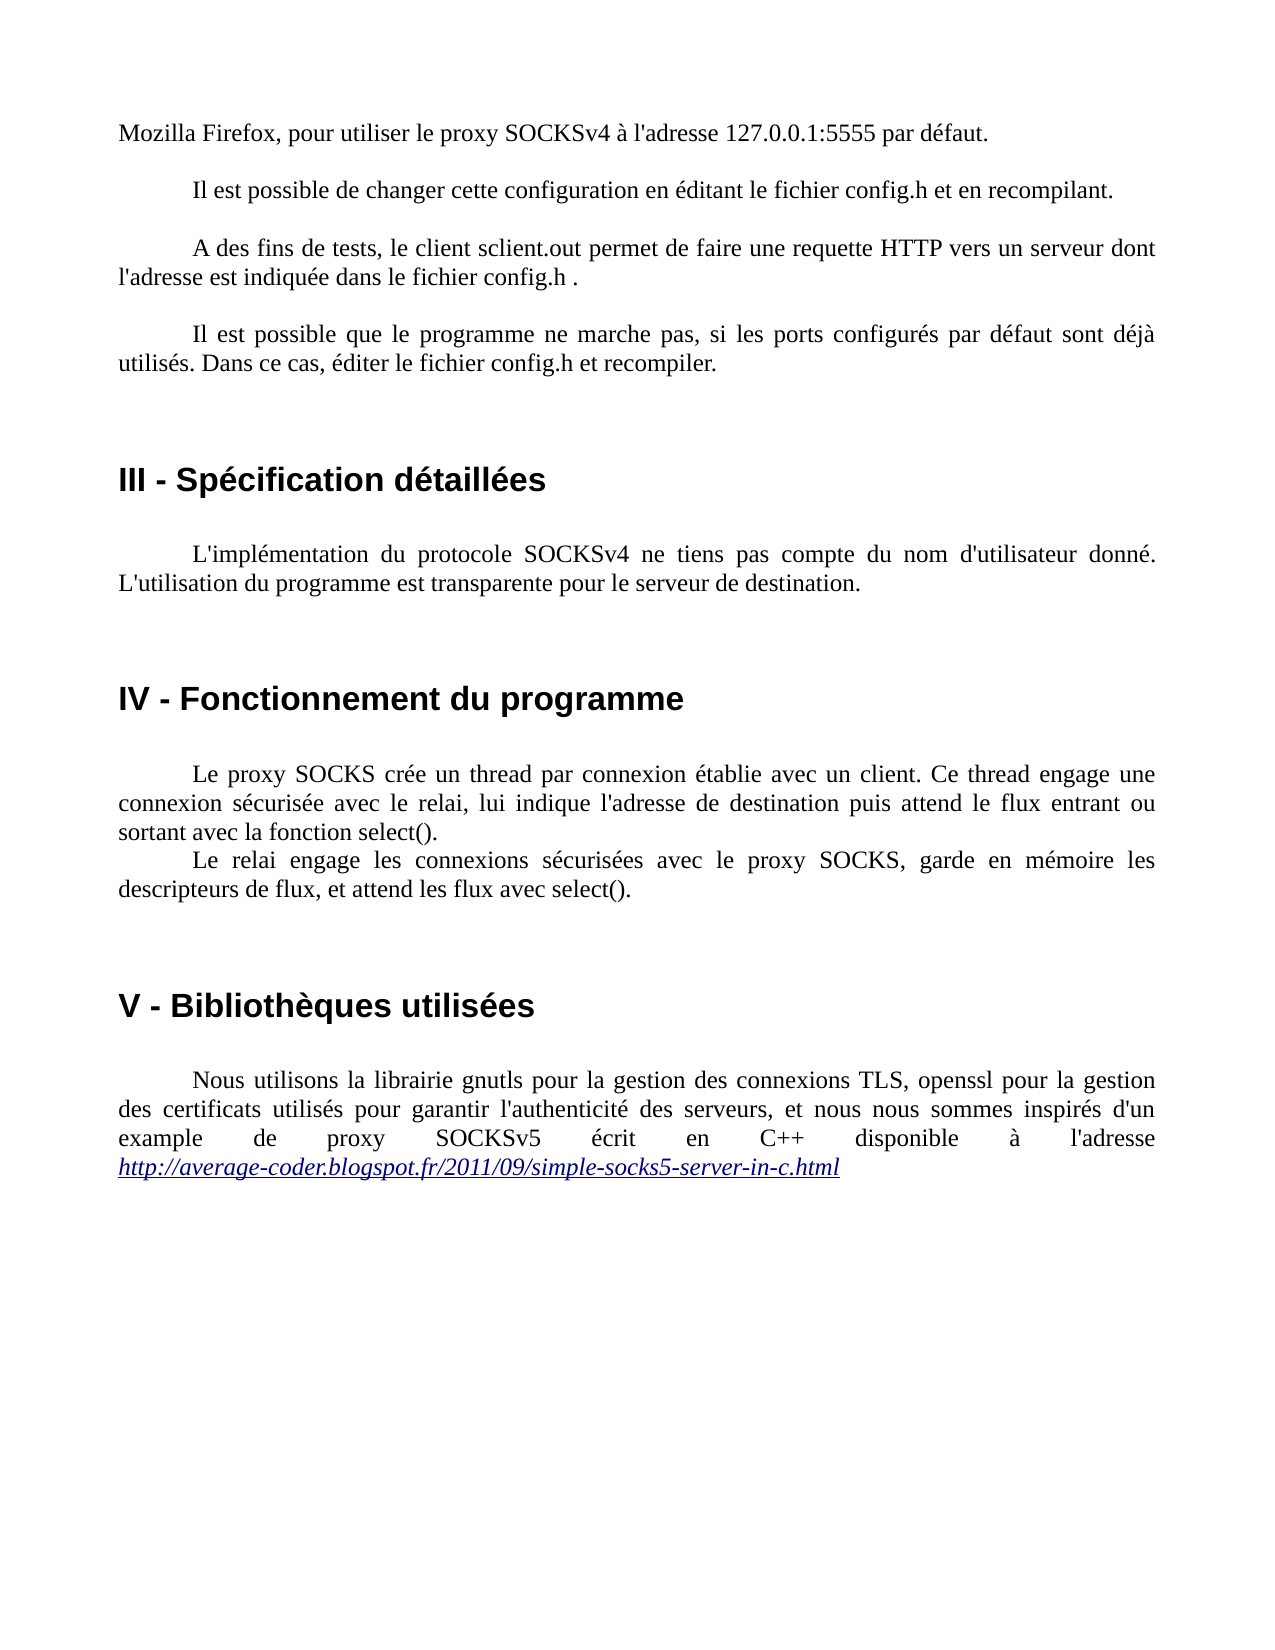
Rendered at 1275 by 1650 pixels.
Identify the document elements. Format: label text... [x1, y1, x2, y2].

text Nous utilisons la librairie gnutls pour la gestion des connexions TLS, openssl pour la gestion des certificats utilisés pour garantir l'authenticité des serveurs, et nous nous sommes inspirés d'un example de proxy SOCKSv5 écrit en C++ disponible à l'adresse http://average-coder.blogspot.fr/2011/09/simple-socks5-server-in-c.html [118, 1065, 1157, 1180]
text L'implémentation du protocole SOCKSv4 ne tiens pas compte du nom d'utilisateur donné. L'utilisation du programme est transparente pour le serveur de destination. [118, 539, 1157, 597]
text Le proxy SOCKS crée un thread par connexion établie avec un client. Ce thread engage une connexion sécurisée avec le relai, lui indique l'adresse de destination puis attend le flux entrant ou sortant avec la fonction select(). [118, 759, 1157, 845]
subtitle III - Spécification détaillées [118, 459, 1157, 498]
subtitle IV - Fonctionnement du programme [118, 679, 1157, 718]
text Le relai engage les connexions sécurisées avec le proxy SOCKS, garde en mémoire les descripteurs de flux, et attend les flux avec select(). [118, 845, 1157, 903]
text Il est possible que le programme ne marche pas, si les ports configurés par défaut sont déjà utilisés. Dans ce cas, éditer le fichier config.h et recompiler. [118, 319, 1157, 377]
text Il est possible de changer cette configuration en éditant le fichier config.h et en recompilant. [118, 176, 1157, 204]
text Mozilla Firefox, pour utiliser le proxy SOCKSv4 à l'adresse 127.0.0.1:5555 par défaut. [118, 118, 1157, 147]
subtitle V - Bibliothèques utilisées [118, 985, 1157, 1024]
text A des fins de tests, le client sclient.out permet de faire une requette HTTP vers un serveur dont l'adresse est indiquée dans le fichier config.h . [118, 233, 1157, 291]
